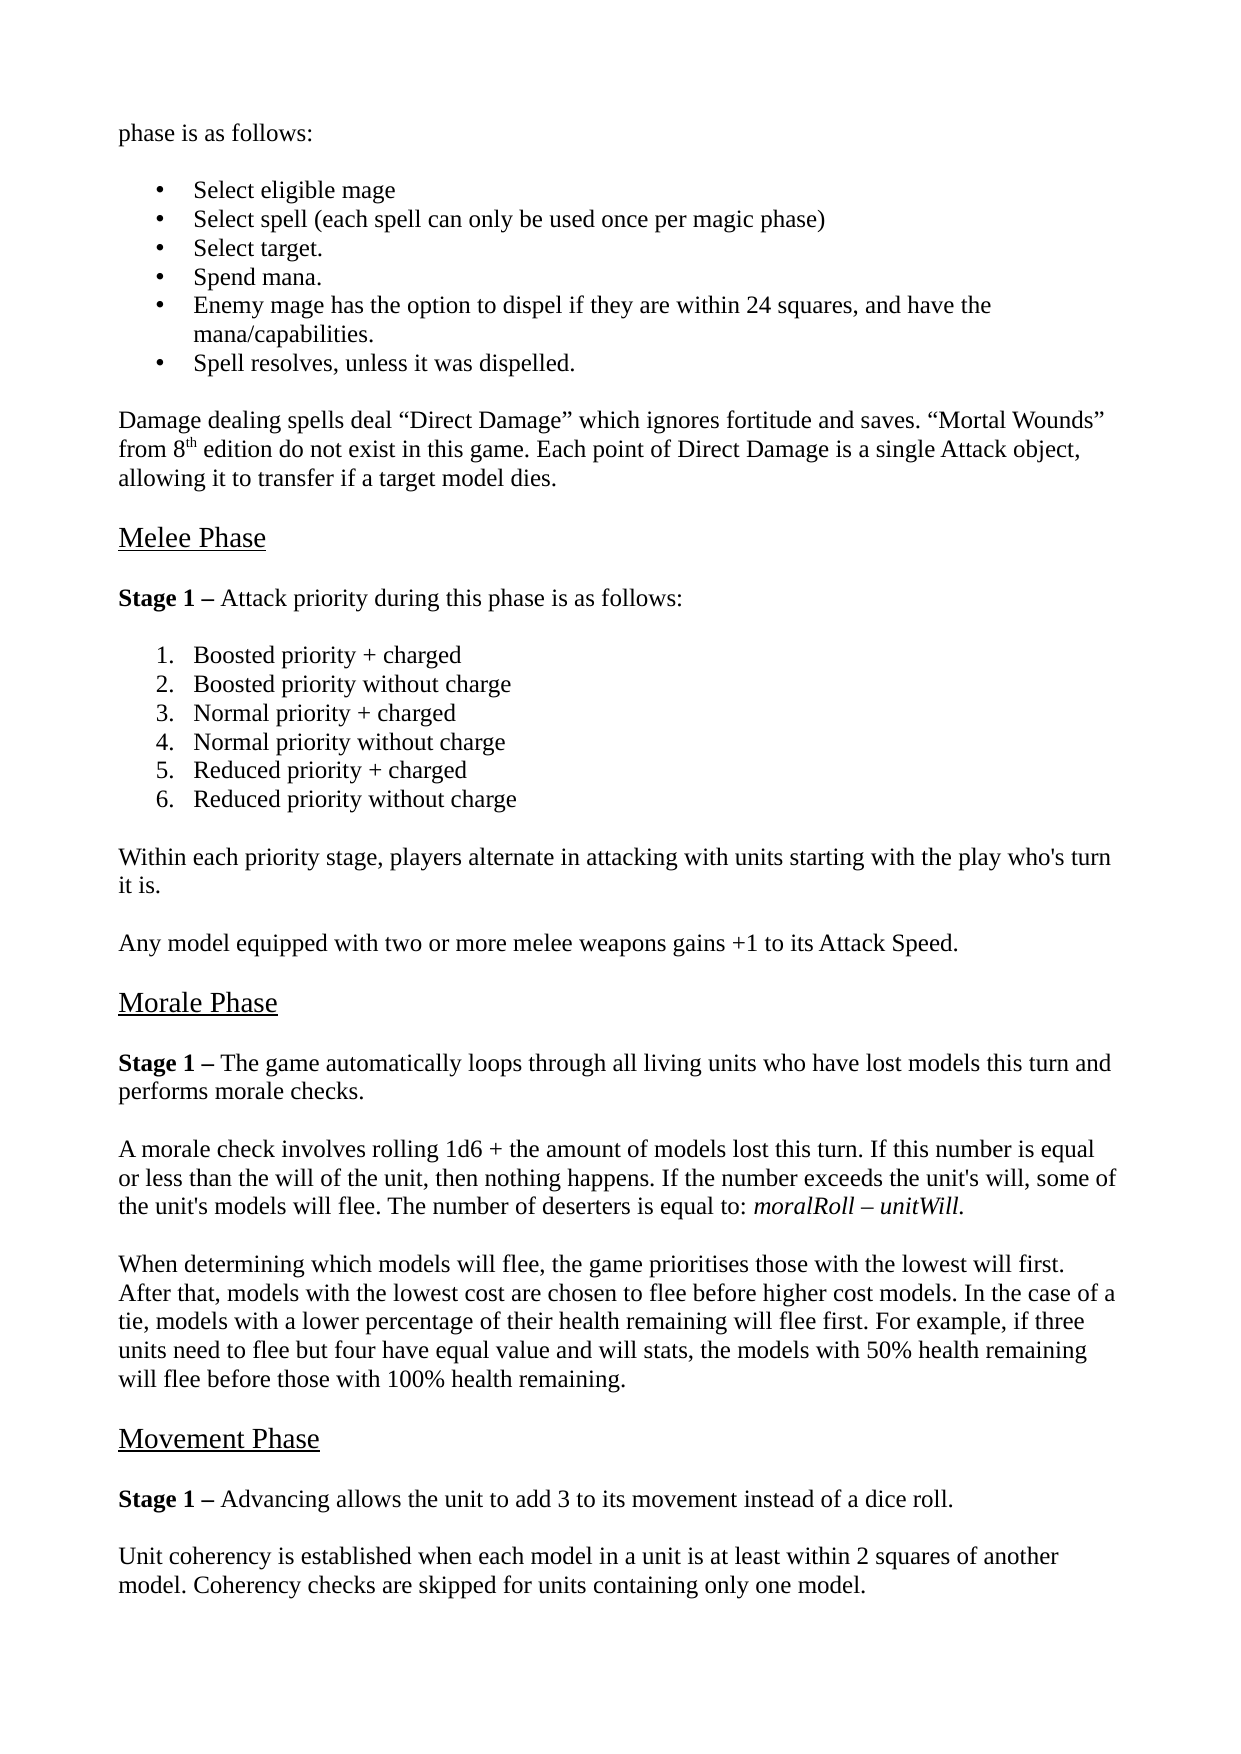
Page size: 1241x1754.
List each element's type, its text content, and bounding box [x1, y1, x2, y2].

text Stage 1 – Advancing allows the unit to add 3 to its movement instead of a dice roll. [118, 1484, 1122, 1512]
list Select eligible mage [156, 176, 1122, 204]
list Enemy mage has the option to dispel if they are within 24 squares, and have the mana/capabilities. [156, 291, 1122, 348]
list Spend mana. [156, 262, 1122, 291]
text Stage 1 – Attack priority during this phase is as follows: [118, 583, 1122, 612]
text Melee Phase [118, 521, 1122, 554]
list Select spell (each spell can only be used once per magic phase) [156, 204, 1122, 233]
list Reduced priority without charge [156, 784, 1122, 813]
list Normal priority without charge [156, 727, 1122, 755]
text Any model equipped with two or more melee weapons gains +1 to its Attack Speed. [118, 928, 1122, 957]
list Boosted priority + charged [156, 640, 1122, 669]
text When determining which models will flee, the game prioritises those with the lowest will first. After that, models with the lowest cost are chosen to flee before higher cost models. In the case of a tie, models with a lower percentage of their health remaining will flee first. For example, if three units need to flee but four have equal value and will stats, the models with 50% health remaining will flee before those with 100% health remaining. [118, 1249, 1122, 1393]
text Damage dealing spells deal “Direct Damage” which ignores fortitude and saves. “Mortal Wounds” from 8th edition do not exist in this game. Each point of Direct Damage is a single Attack object, allowing it to transfer if a target model dies. [118, 406, 1122, 492]
text phase is as follows: [118, 118, 1122, 147]
text Morale Phase [118, 985, 1122, 1019]
list Select target. [156, 233, 1122, 262]
list Reduced priority + charged [156, 755, 1122, 784]
list Spell resolves, unless it was dispelled. [156, 348, 1122, 377]
text Within each priority stage, players alternate in attacking with units starting with the play who's turn it is. [118, 842, 1122, 899]
text Unit coherency is established when each model in a unit is at least within 2 squares of another model. Coherency checks are skipped for units containing only one model. [118, 1541, 1122, 1599]
list Boosted priority without charge [156, 669, 1122, 698]
list Normal priority + charged [156, 698, 1122, 727]
text A morale check involves rolling 1d6 + the amount of models lost this turn. If this number is equal or less than the will of the unit, then nothing happens. If the number exceeds the unit's will, some of the unit's models will flee. The number of deserters is equal to: moralRoll – unitWill. [118, 1134, 1122, 1220]
text Movement Phase [118, 1421, 1122, 1455]
text Stage 1 – The game automatically loops through all living units who have lost models this turn and performs morale checks. [118, 1048, 1122, 1105]
